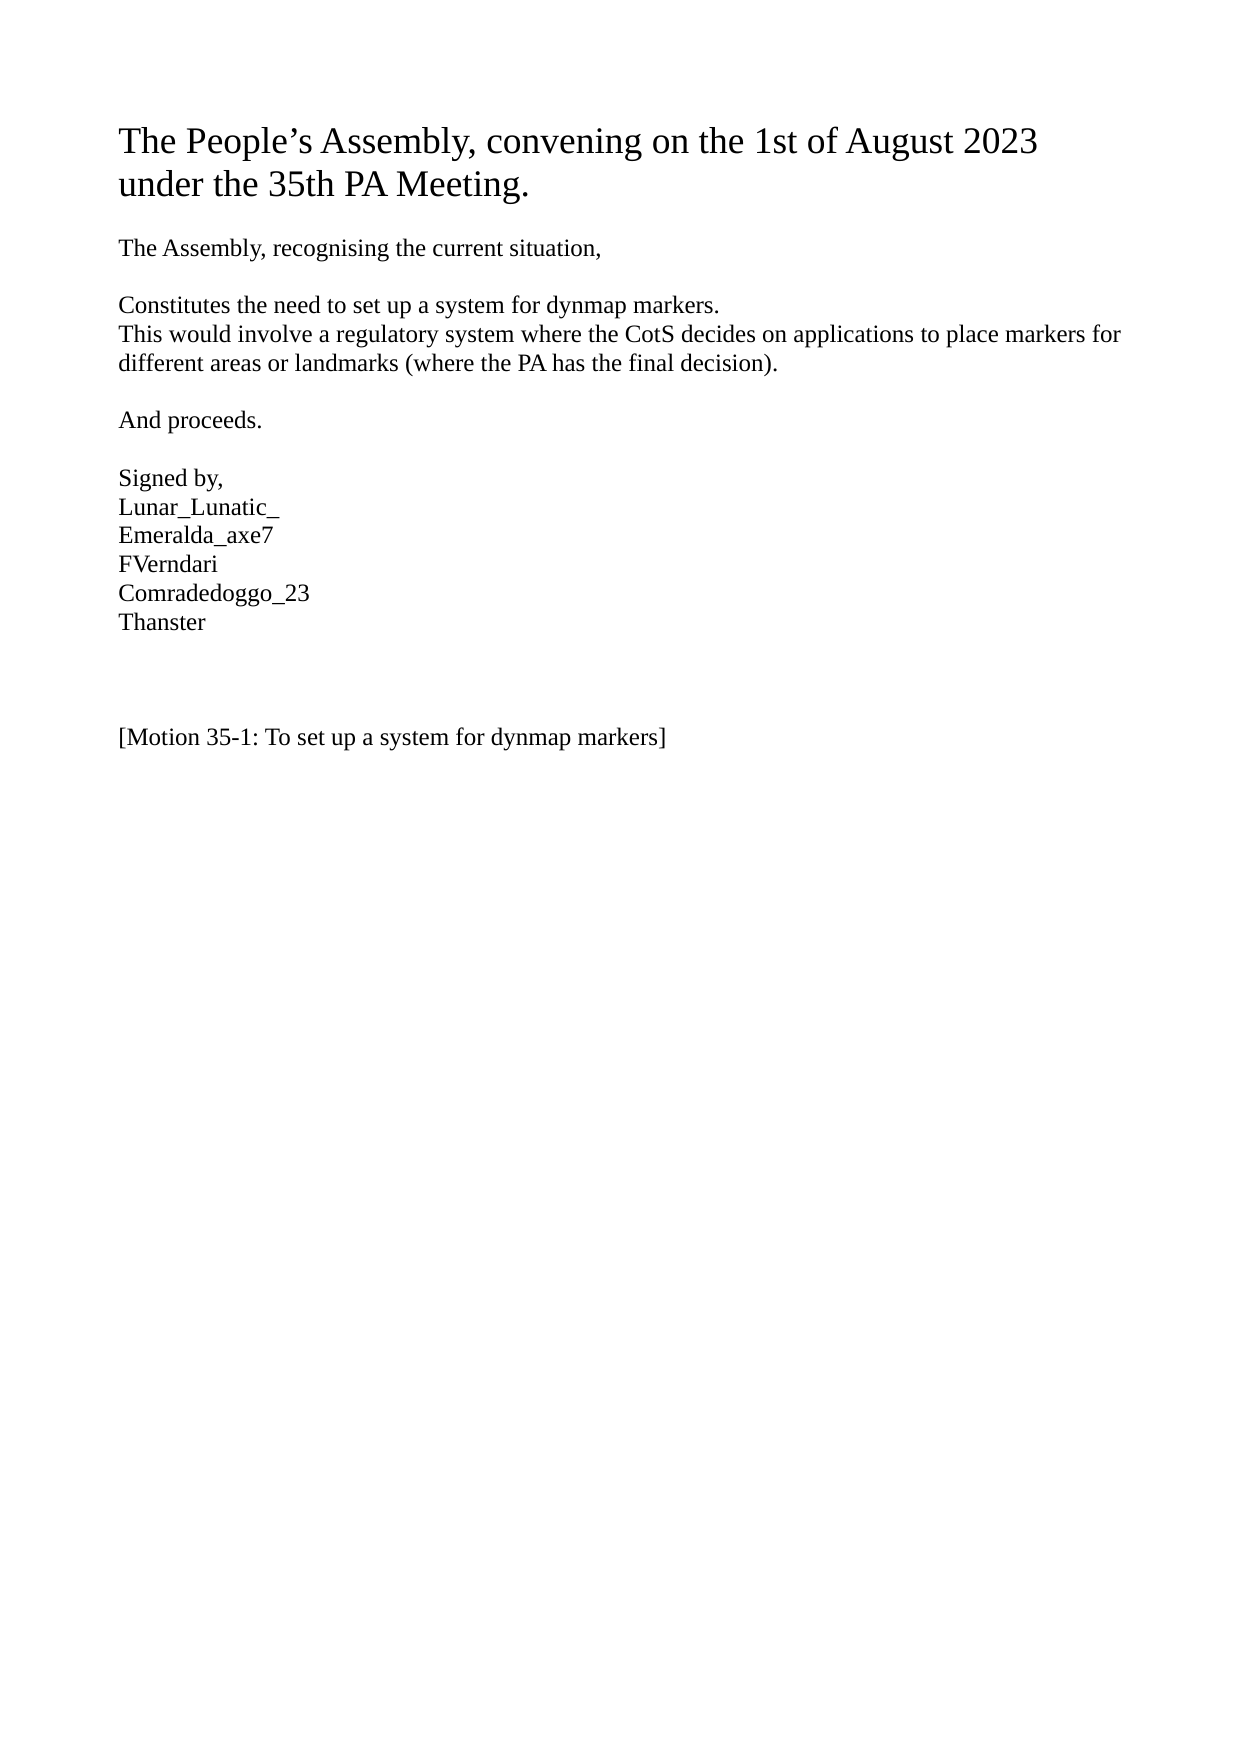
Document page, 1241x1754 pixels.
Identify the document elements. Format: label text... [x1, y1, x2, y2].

text Constitutes the need to set up a system for dynmap markers. [118, 291, 1122, 319]
text The People’s Assembly, convening on the 1st of August 2023 under the 35th PA Meeting. [118, 118, 1122, 204]
text This would involve a regulatory system where the CotS decides on applications to place markers for different areas or landmarks (where the PA has the final decision). [118, 319, 1122, 377]
text Thanster [118, 607, 1122, 636]
text Lunar_Lunatic_ [118, 492, 1122, 521]
text And proceeds. [118, 406, 1122, 434]
text Emeralda_axe7 [118, 521, 1122, 549]
text The Assembly, recognising the current situation, [118, 233, 1122, 262]
text Comradedoggo_23 [118, 578, 1122, 607]
text [Motion 35-1: To set up a system for dynmap markers] [118, 722, 1122, 751]
text Signed by, [118, 463, 1122, 492]
text FVerndari [118, 549, 1122, 578]
